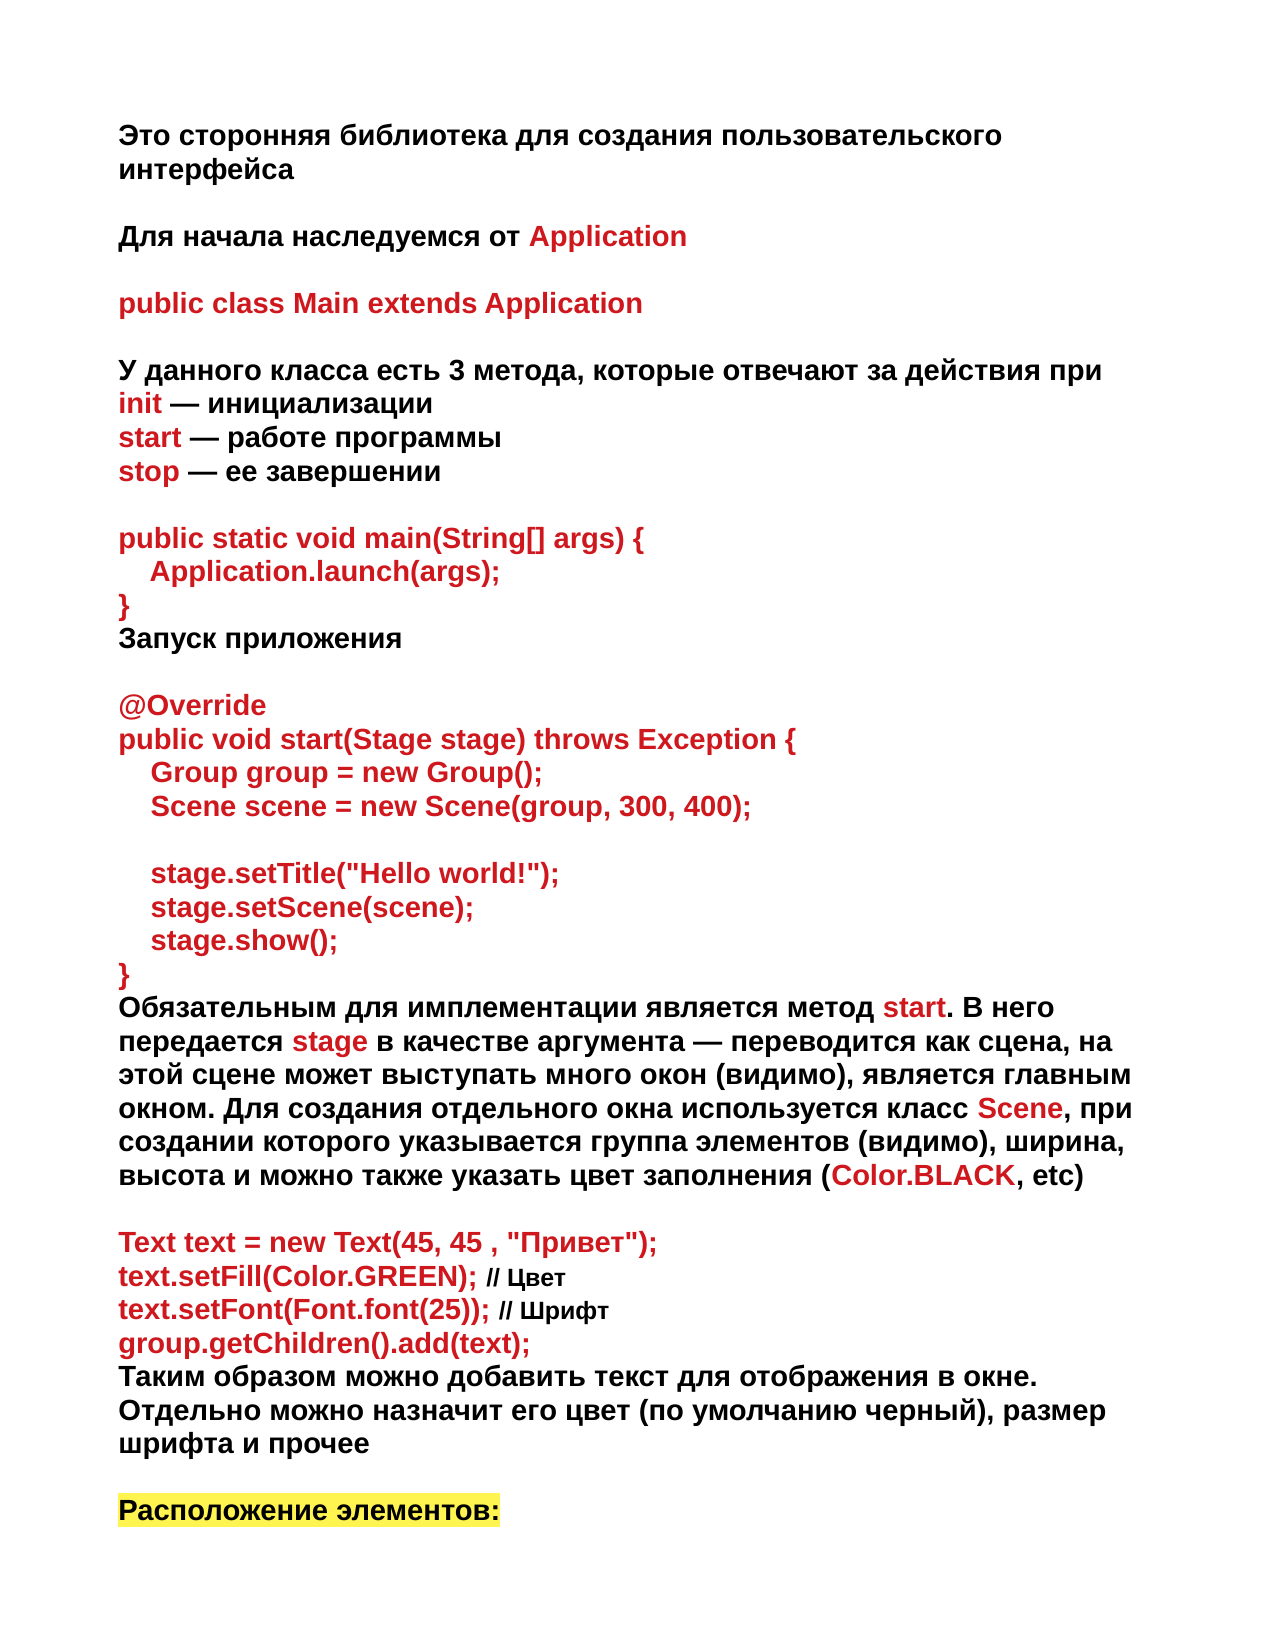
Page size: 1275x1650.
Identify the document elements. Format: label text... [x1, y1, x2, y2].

text group.getChildren().add(text); [118, 1326, 1157, 1359]
text } [118, 957, 1157, 990]
text Расположение элементов: [118, 1493, 1157, 1527]
text Таким образом можно добавить текст для отображения в окне. Отдельно можно назначит его цвет (по умолчанию черный), размер шрифта и прочее [118, 1359, 1157, 1460]
text Text text = new Text(45, 45 , "Привет"); [118, 1225, 1157, 1258]
text stage.setTitle("Hello world!"); [118, 856, 1157, 889]
text Scene scene = new Scene(group, 300, 400); [118, 789, 1157, 822]
text Group group = new Group(); [118, 755, 1157, 789]
text start — работе программы [118, 420, 1157, 453]
text Это сторонняя библиотека для создания пользовательского интерфейса [118, 118, 1157, 185]
text } [118, 588, 1157, 621]
text У данного класса есть 3 метода, которые отвечают за действия при [118, 353, 1157, 386]
text stage.setScene(scene); [118, 889, 1157, 923]
text Обязательным для имплементации является метод start. В него передается stage в качестве аргумента — переводится как сцена, на этой сцене может выступать много окон (видимо), является главным окном. Для создания отдельного окна используется класс Scene, при создании которого указывается группа элементов (видимо), ширина, высота и можно также указать цвет заполнения (Color.BLACK, etc) [118, 990, 1157, 1191]
text init — инициализации [118, 386, 1157, 420]
text text.setFill(Color.GREEN); // Цвет [118, 1258, 1157, 1292]
text public class Main extends Application [118, 286, 1157, 319]
text stop — ее завершении [118, 453, 1157, 487]
text stage.show(); [118, 923, 1157, 957]
text public void start(Stage stage) throws Exception { [118, 722, 1157, 755]
text Application.launch(args); [118, 554, 1157, 588]
text @Override [118, 688, 1157, 722]
text Для начала наследуемся от Application [118, 219, 1157, 252]
text Запуск приложения [118, 621, 1157, 655]
text text.setFont(Font.font(25)); // Шрифт [118, 1292, 1157, 1326]
text public static void main(String[] args) { [118, 521, 1157, 554]
